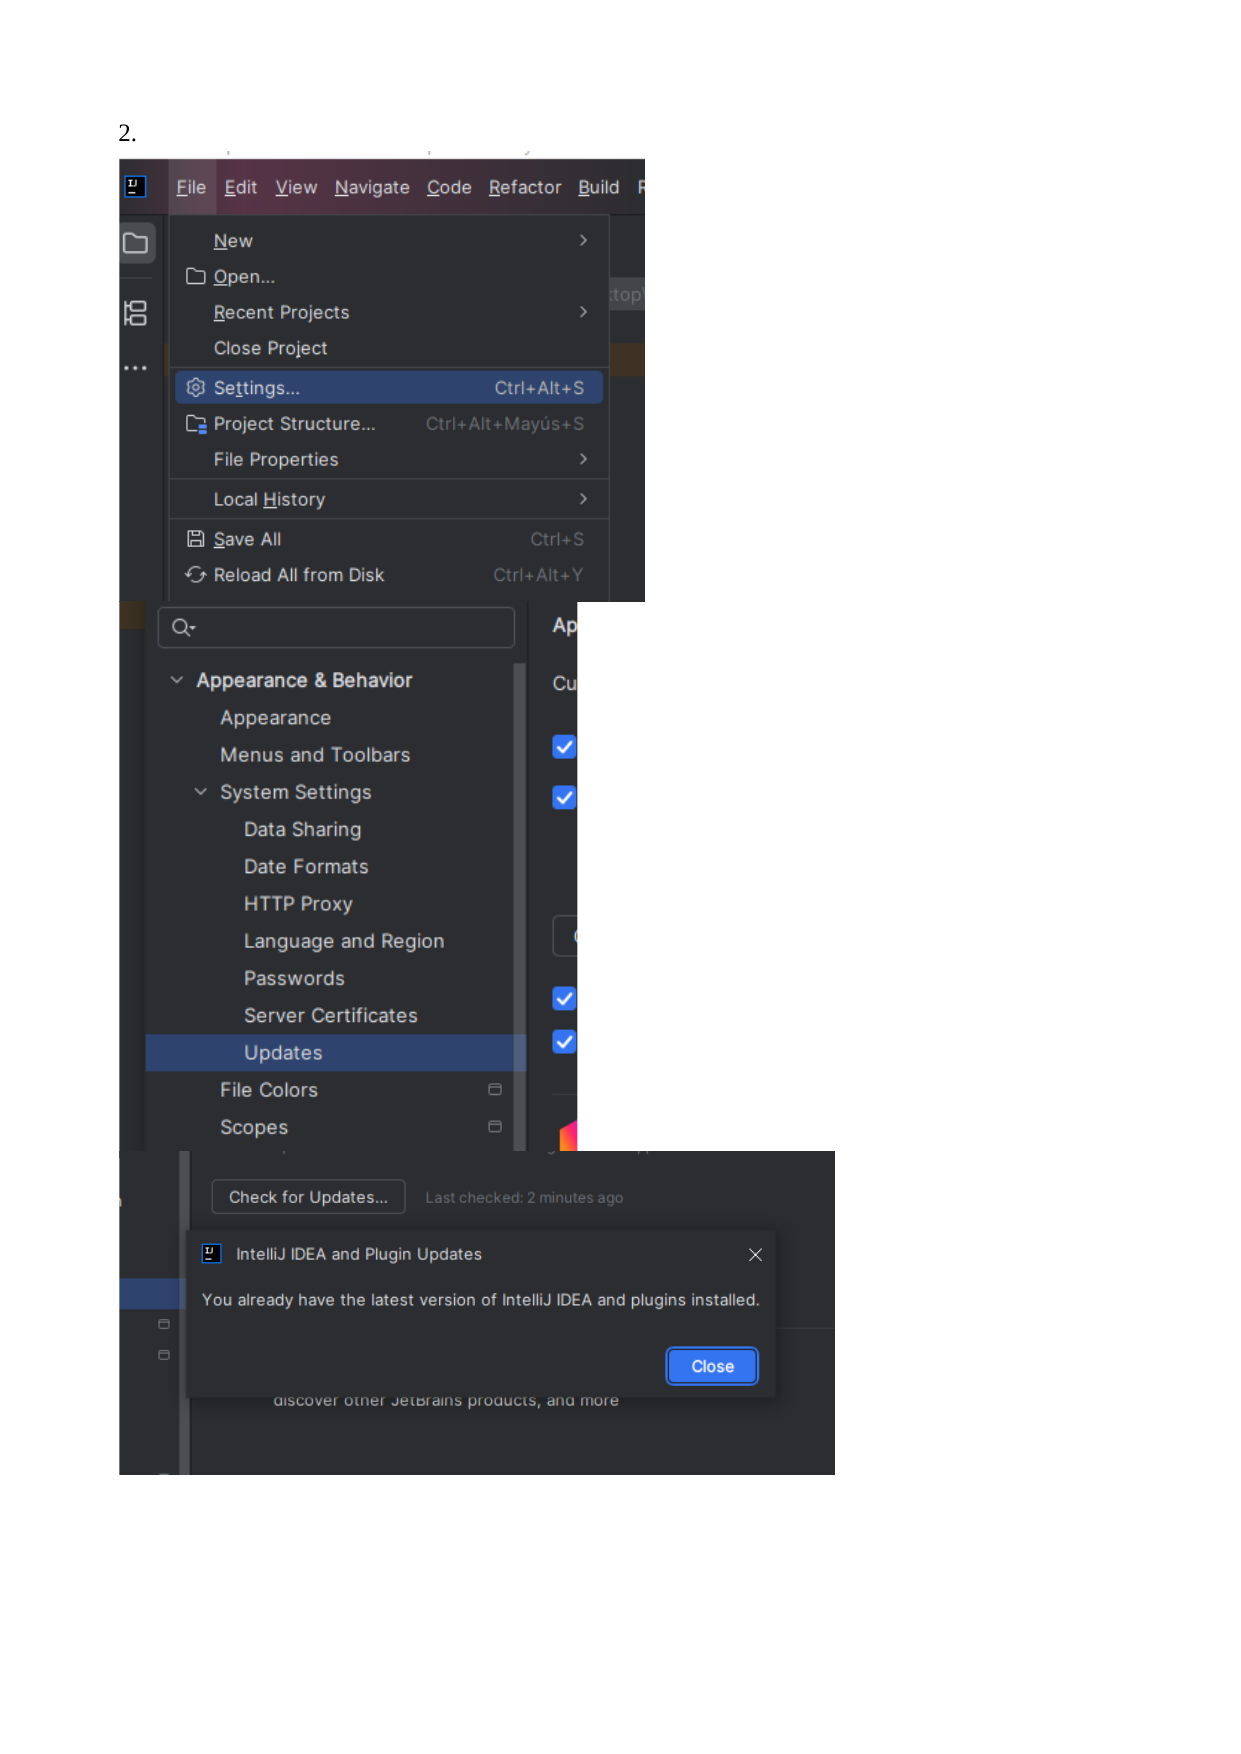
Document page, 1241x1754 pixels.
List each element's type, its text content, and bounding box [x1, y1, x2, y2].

text 2. [118, 118, 1122, 147]
picture [119, 151, 835, 1475]
